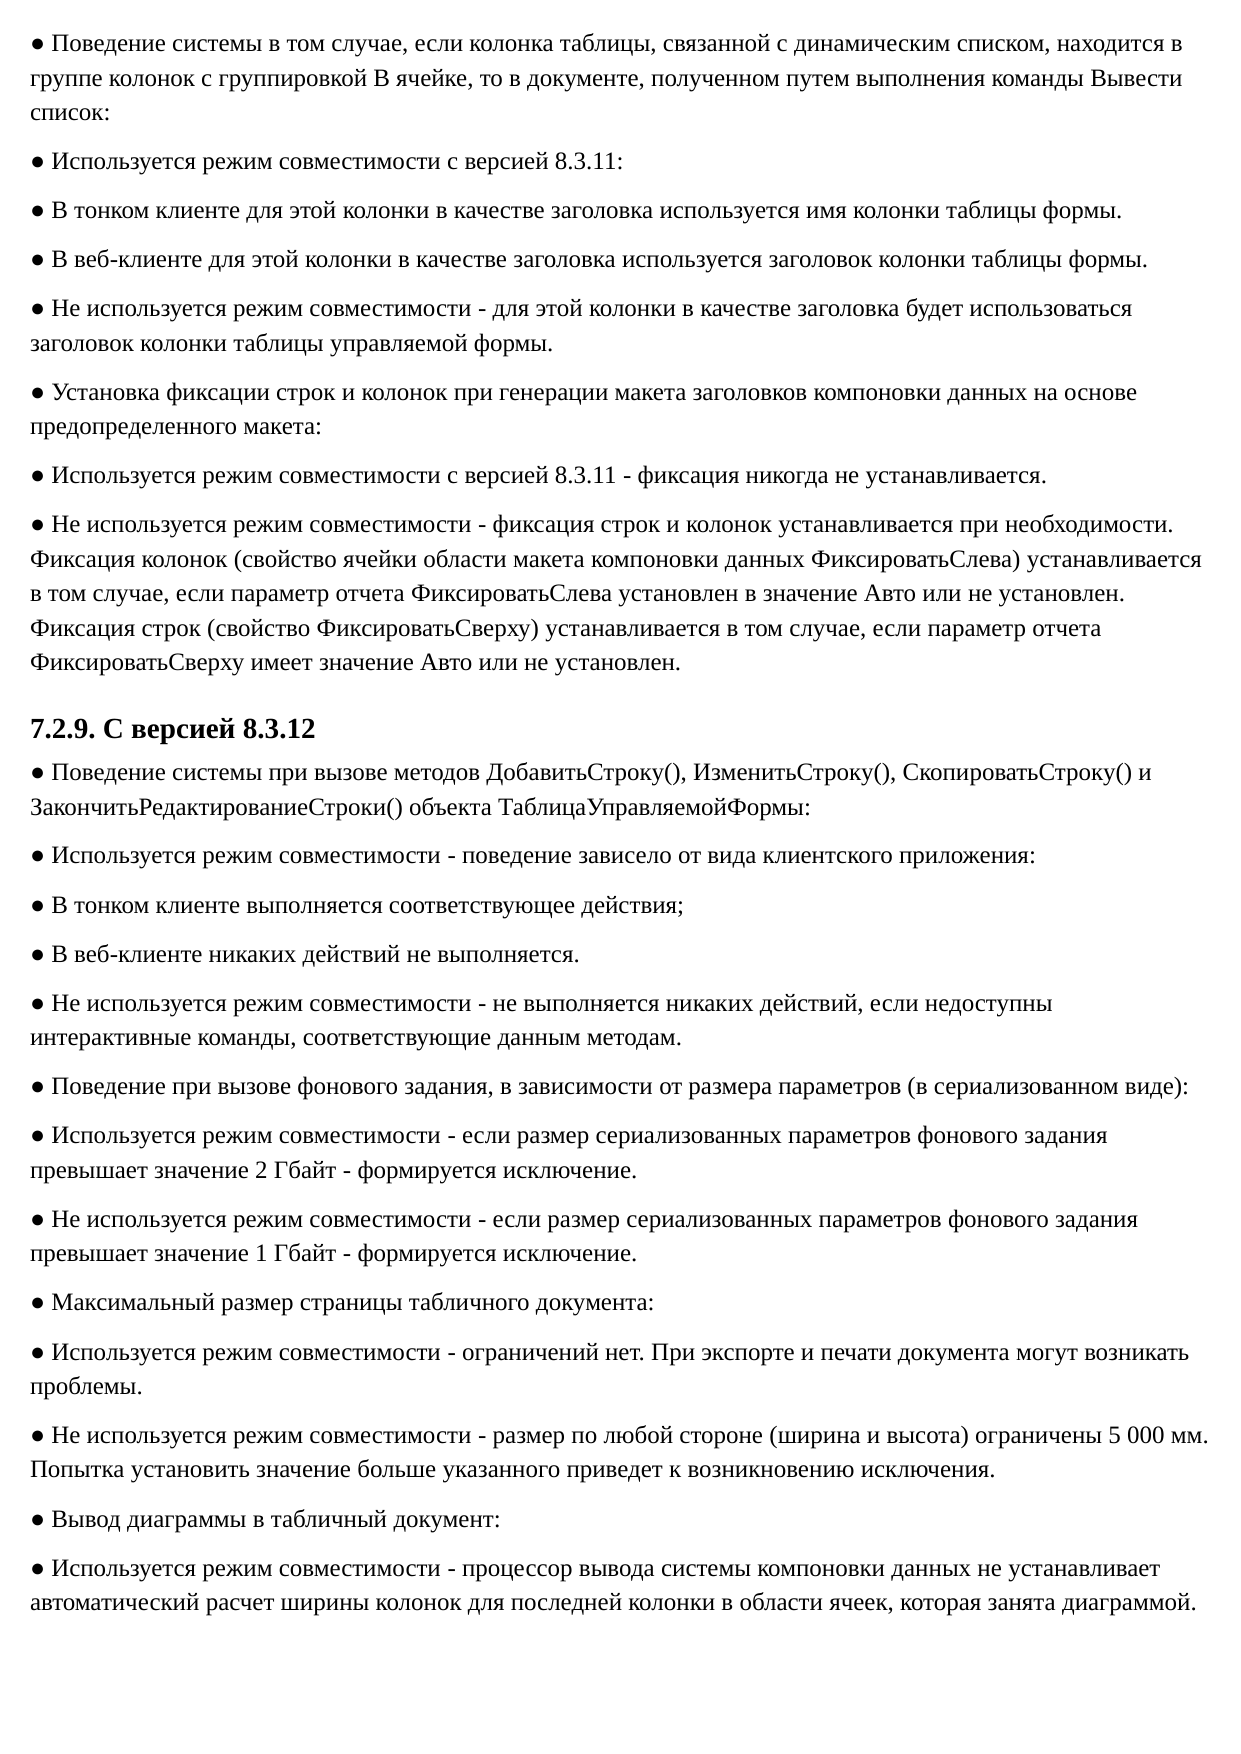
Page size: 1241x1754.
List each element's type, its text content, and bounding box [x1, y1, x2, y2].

text ● Используется режим совместимости с версией 8.3.11 ‑ фиксация никогда не устанавливается. [30, 460, 1211, 489]
text ● Используется режим совместимости ‑ если размер сериализованных параметров фонового задания превышает значение 2 Гбайт ‑ формируется исключение. [30, 1120, 1211, 1184]
subtitle 7.2.9. С версией 8.3.12 [30, 711, 1211, 744]
text ● Не используется режим совместимости ‑ фиксация строк и колонок устанавливается при необходимости. Фиксация колонок (свойство ячейки области макета компоновки данных ФиксироватьСлева) устанавливается в том случае, если параметр отчета ФиксироватьСлева установлен в значение Авто или не установлен. Фиксация строк (свойство ФиксироватьСверху) устанавливается в том случае, если параметр отчета ФиксироватьСверху имеет значение Авто или не установлен. [30, 509, 1211, 676]
text ● В веб-клиенте никаких действий не выполняется. [30, 939, 1211, 967]
text ● Не используется режим совместимости ‑ для этой колонки в качестве заголовка будет использоваться заголовок колонки таблицы управляемой формы. [30, 293, 1211, 357]
text ● Не используется режим совместимости ‑ не выполняется никаких действий, если недоступны интерактивные команды, соответствующие данным методам. [30, 988, 1211, 1051]
text ● Максимальный размер страницы табличного документа: [30, 1287, 1211, 1316]
text ● Используется режим совместимости с версией 8.3.11: [30, 146, 1211, 175]
text ● Используется режим совместимости ‑ поведение зависело от вида клиентского приложения: [30, 841, 1211, 869]
text ● Не используется режим совместимости ‑ размер по любой стороне (ширина и высота) ограничены 5 000 мм. Попытка установить значение больше указанного приведет к возникновению исключения. [30, 1420, 1211, 1483]
text ● Установка фиксации строк и колонок при генерации макета заголовков компоновки данных на основе предопределенного макета: [30, 377, 1211, 440]
text ● В веб-клиенте для этой колонки в качестве заголовка используется заголовок колонки таблицы формы. [30, 244, 1211, 273]
text ● Используется режим совместимости ‑ процессор вывода системы компоновки данных не устанавливает автоматический расчет ширины колонок для последней колонки в области ячеек, которая занята диаграммой. [30, 1553, 1211, 1616]
text ● В тонком клиенте для этой колонки в качестве заголовка используется имя колонки таблицы формы. [30, 195, 1211, 224]
text ● Поведение системы в том случае, если колонка таблицы, связанной с динамическим списком, находится в группе колонок с группировкой В ячейке, то в документе, полученном путем выполнения команды Вывести список: [30, 28, 1211, 126]
text ● Поведение при вызове фонового задания, в зависимости от размера параметров (в сериализованном виде): [30, 1071, 1211, 1100]
text ● В тонком клиенте выполняется соответствующее действия; [30, 890, 1211, 918]
text ● Вывод диаграммы в табличный документ: [30, 1504, 1211, 1532]
text ● Используется режим совместимости ‑ ограничений нет. При экспорте и печати документа могут возникать проблемы. [30, 1337, 1211, 1400]
text ● Не используется режим совместимости ‑ если размер сериализованных параметров фонового задания превышает значение 1 Гбайт ‑ формируется исключение. [30, 1204, 1211, 1267]
text ● Поведение системы при вызове методов ДобавитьСтроку(), ИзменитьСтроку(), СкопироватьСтроку() и ЗакончитьРедактированиеСтроки() объекта ТаблицаУправляемойФормы: [30, 757, 1211, 820]
